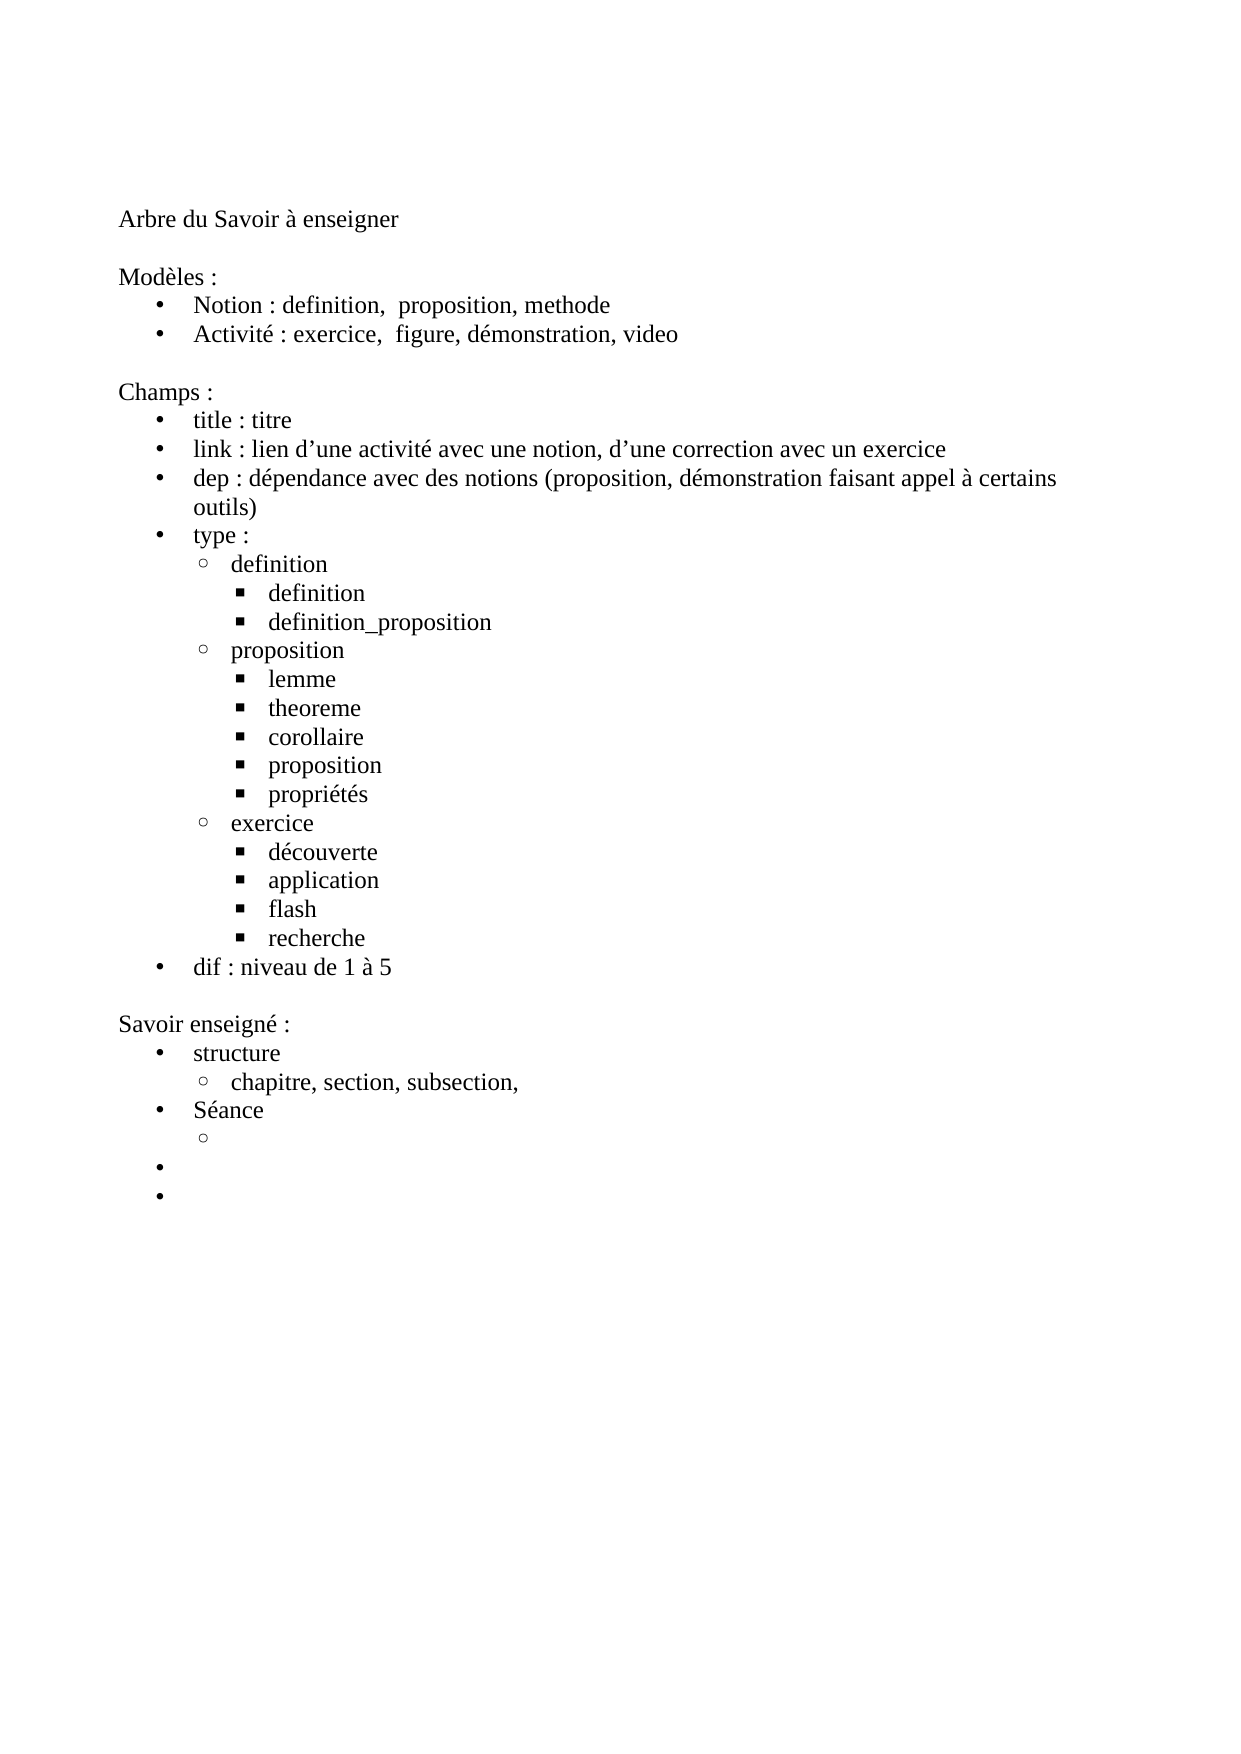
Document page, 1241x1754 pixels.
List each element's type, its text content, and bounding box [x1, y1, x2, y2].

list exercice [193, 808, 1122, 837]
text Arbre du Savoir à enseigner [118, 204, 1122, 233]
list Notion : definition, proposition, methode [156, 291, 1122, 319]
list recherche [231, 923, 1122, 952]
text Modèles : [118, 262, 1122, 291]
text Champs : [118, 377, 1122, 406]
list découverte [231, 837, 1122, 866]
list definition [231, 578, 1122, 607]
list lemme [231, 664, 1122, 693]
list Séance [156, 1096, 1122, 1124]
list structure [156, 1038, 1122, 1067]
list proposition [231, 751, 1122, 779]
list proposition [193, 636, 1122, 664]
list type : [156, 521, 1122, 549]
list chapitre, section, subsection, [193, 1067, 1122, 1096]
list flash [231, 894, 1122, 923]
list Activité : exercice, figure, démonstration, video [156, 319, 1122, 348]
list link : lien d’une activité avec une notion, d’une correction avec un exercice [156, 434, 1122, 463]
text Savoir enseigné : [118, 1009, 1122, 1038]
list application [231, 866, 1122, 894]
list title : titre [156, 406, 1122, 434]
list corollaire [231, 722, 1122, 751]
list propriétés [231, 779, 1122, 808]
list definition_proposition [231, 607, 1122, 636]
list theoreme [231, 693, 1122, 722]
list dif : niveau de 1 à 5 [156, 952, 1122, 981]
list dep : dépendance avec des notions (proposition, démonstration faisant appel à certains outils) [156, 463, 1122, 521]
list definition [193, 549, 1122, 578]
